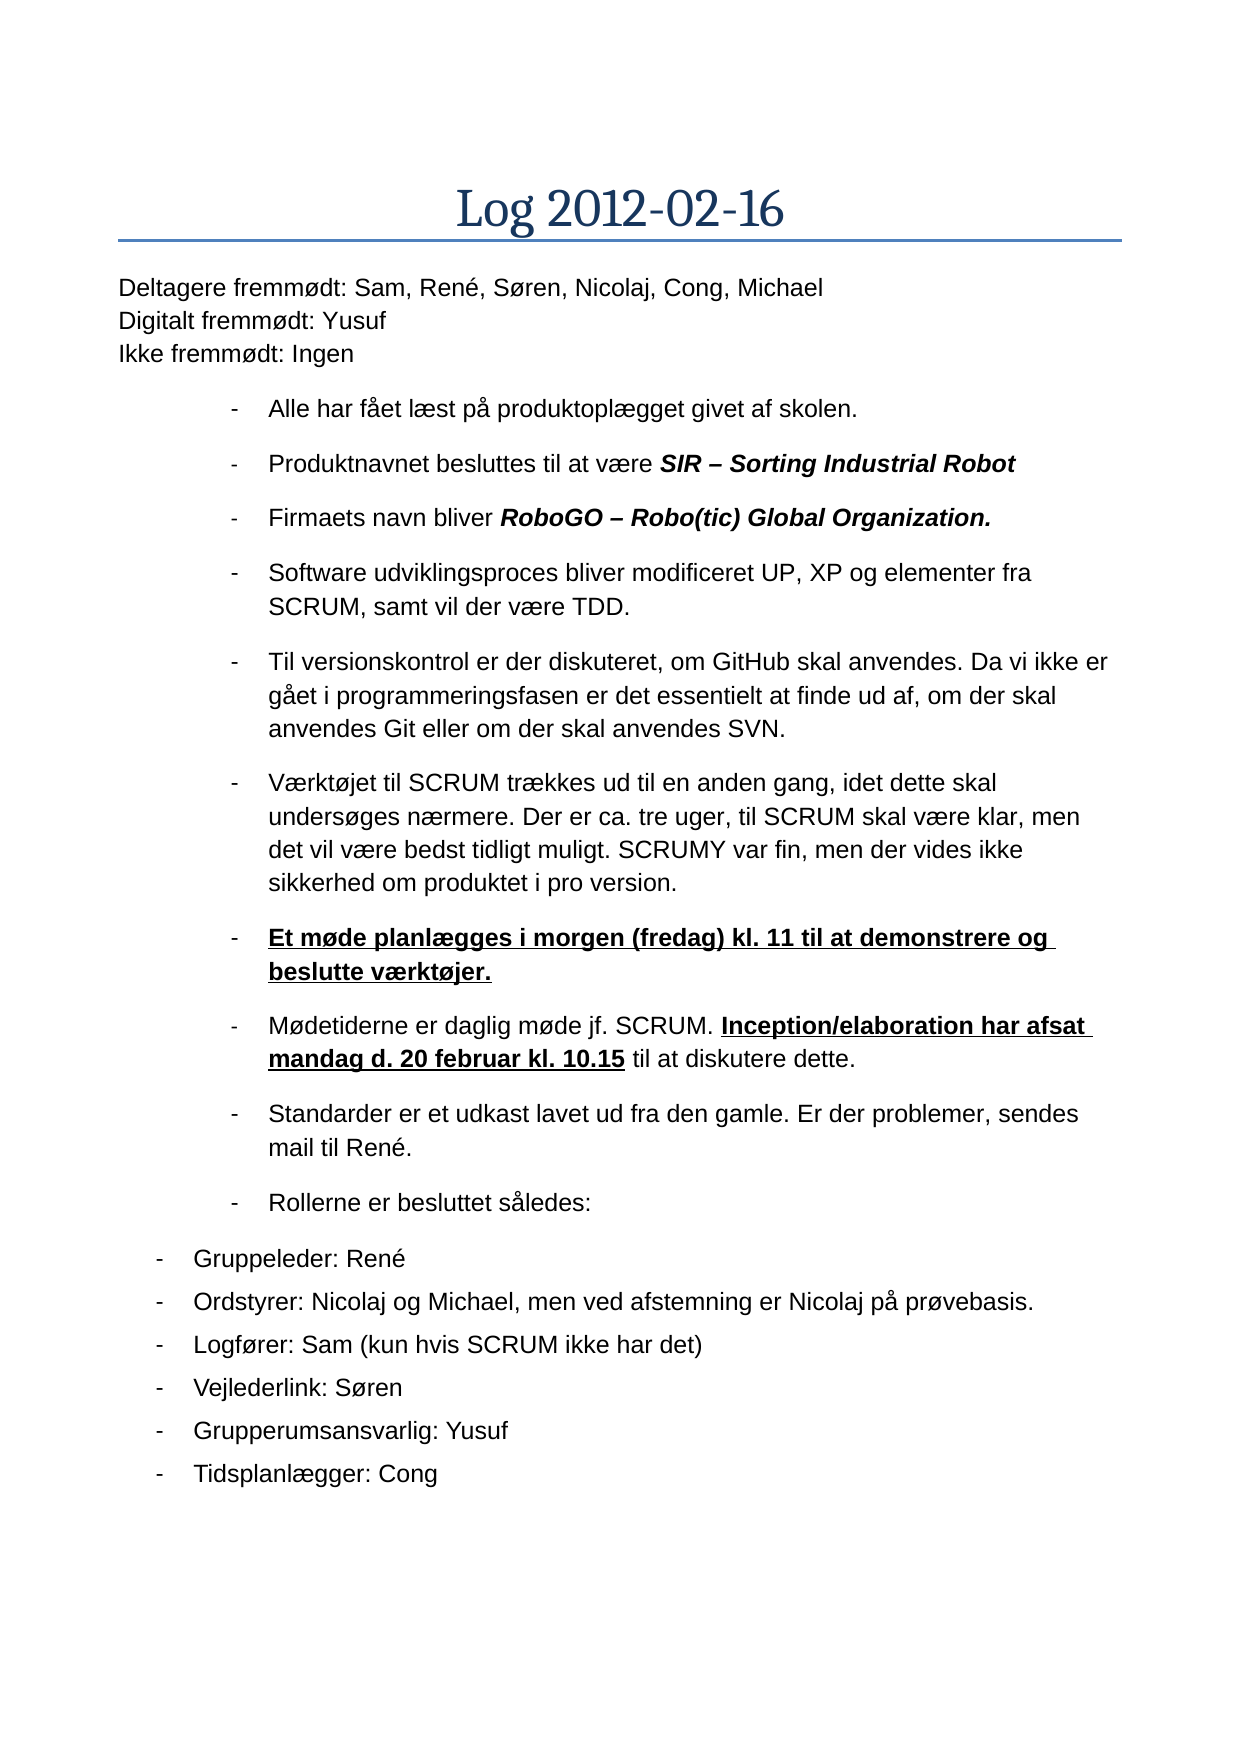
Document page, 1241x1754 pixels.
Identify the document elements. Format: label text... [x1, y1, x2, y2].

list Firmaets navn bliver RoboGO – Robo(tic) Global Organization. [231, 503, 1122, 532]
list Software udviklingsproces bliver modificeret UP, XP og elementer fra SCRUM, samt vil der være TDD. [231, 557, 1122, 621]
list Alle har fået læst på produktoplægget givet af skolen. [231, 393, 1122, 423]
list Ordstyrer: Nicolaj og Michael, men ved afstemning er Nicolaj på prøvebasis. [156, 1286, 1122, 1316]
list Til versionskontrol er der diskuteret, om GitHub skal anvendes. Da vi ikke er gået i programmeringsfasen er det essentielt at finde ud af, om der skal anvendes Git eller om der skal anvendes SVN. [231, 646, 1122, 742]
list Produktnavnet besluttes til at være SIR – Sorting Industrial Robot [231, 448, 1122, 478]
text Log 2012-02-16 [118, 177, 1122, 239]
list Gruppeleder: René [156, 1243, 1122, 1273]
list Tidsplanlægger: Cong [156, 1458, 1122, 1488]
list Grupperumsansvarlig: Yusuf [156, 1415, 1122, 1445]
list Rollerne er besluttet således: [231, 1187, 1122, 1217]
list Værktøjet til SCRUM trækkes ud til en anden gang, idet dette skal undersøges nærmere. Der er ca. tre uger, til SCRUM skal være klar, men det vil være bedst tidligt muligt. SCRUMY var fin, men der vides ikke sikkerhed om produktet i pro version. [231, 768, 1122, 897]
list Standarder er et udkast lavet ud fra den gamle. Er der problemer, sendes mail til René. [231, 1098, 1122, 1162]
list Vejlederlink: Søren [156, 1372, 1122, 1402]
list Et møde planlægges i morgen (fredag) kl. 11 til at demonstrere og beslutte værktøjer. [231, 922, 1122, 986]
list Mødetiderne er daglig møde jf. SCRUM. Inception/elaboration har afsat mandag d. 20 februar kl. 10.15 til at diskutere dette. [231, 1011, 1122, 1073]
text Deltagere fremmødt: Sam, René, Søren, Nicolaj, Cong, Michael Digitalt fremmødt: Yusuf Ikke fremmødt: Ingen [118, 273, 1122, 368]
list Logfører: Sam (kun hvis SCRUM ikke har det) [156, 1329, 1122, 1359]
